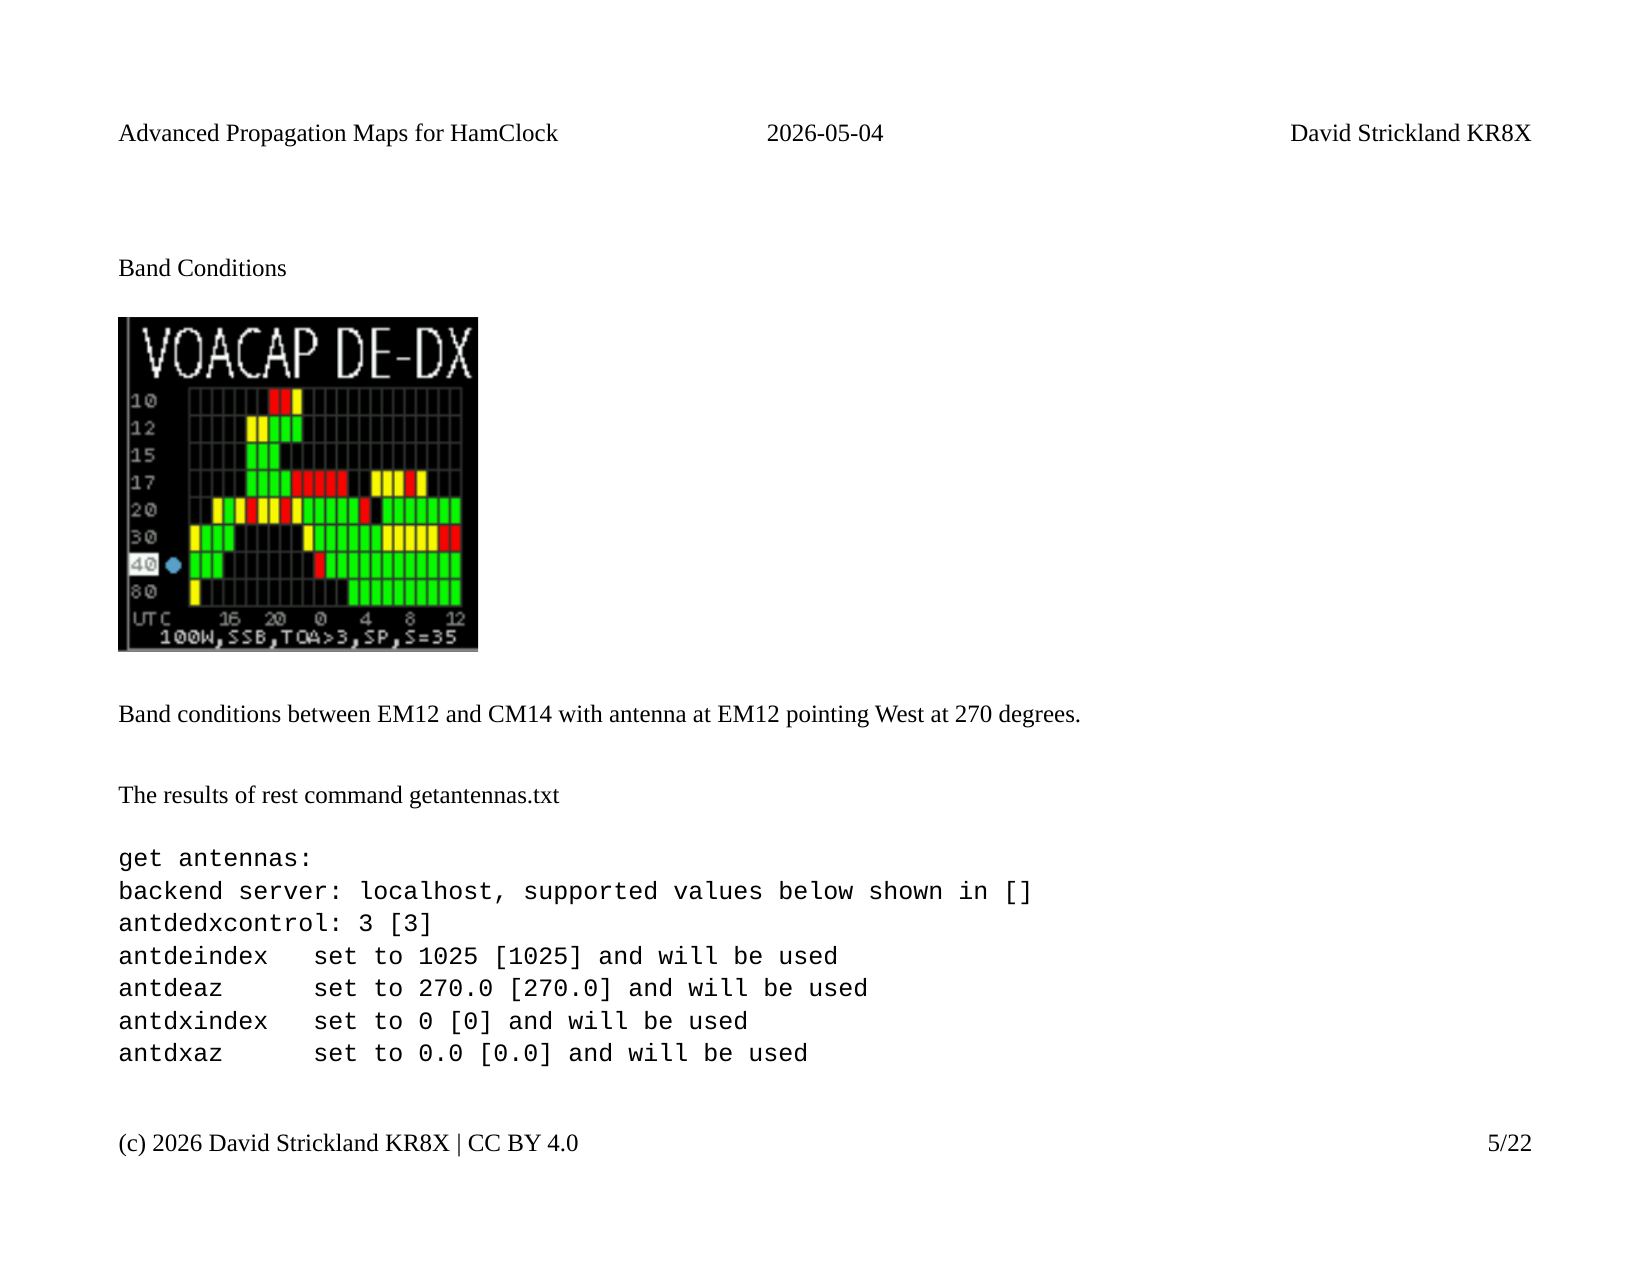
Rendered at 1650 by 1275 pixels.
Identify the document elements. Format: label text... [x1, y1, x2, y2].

text The results of rest command getantennas.txt get antennas: backend server: localhost, supported values below shown in [] antdedxcontrol: 3 [3] antdeindex set to 1025 [1025] and will be used antdeaz set to 270.0 [270.0] and will be used antdxindex set to 0 [0] and will be used antdxaz set to 0.0 [0.0] and will be used [118, 747, 1532, 1069]
text Band Conditions [118, 253, 1532, 282]
picture [118, 317, 479, 652]
text Band conditions between EM12 and CM14 with antenna at EM12 pointing West at 270 degrees. [118, 699, 1532, 728]
